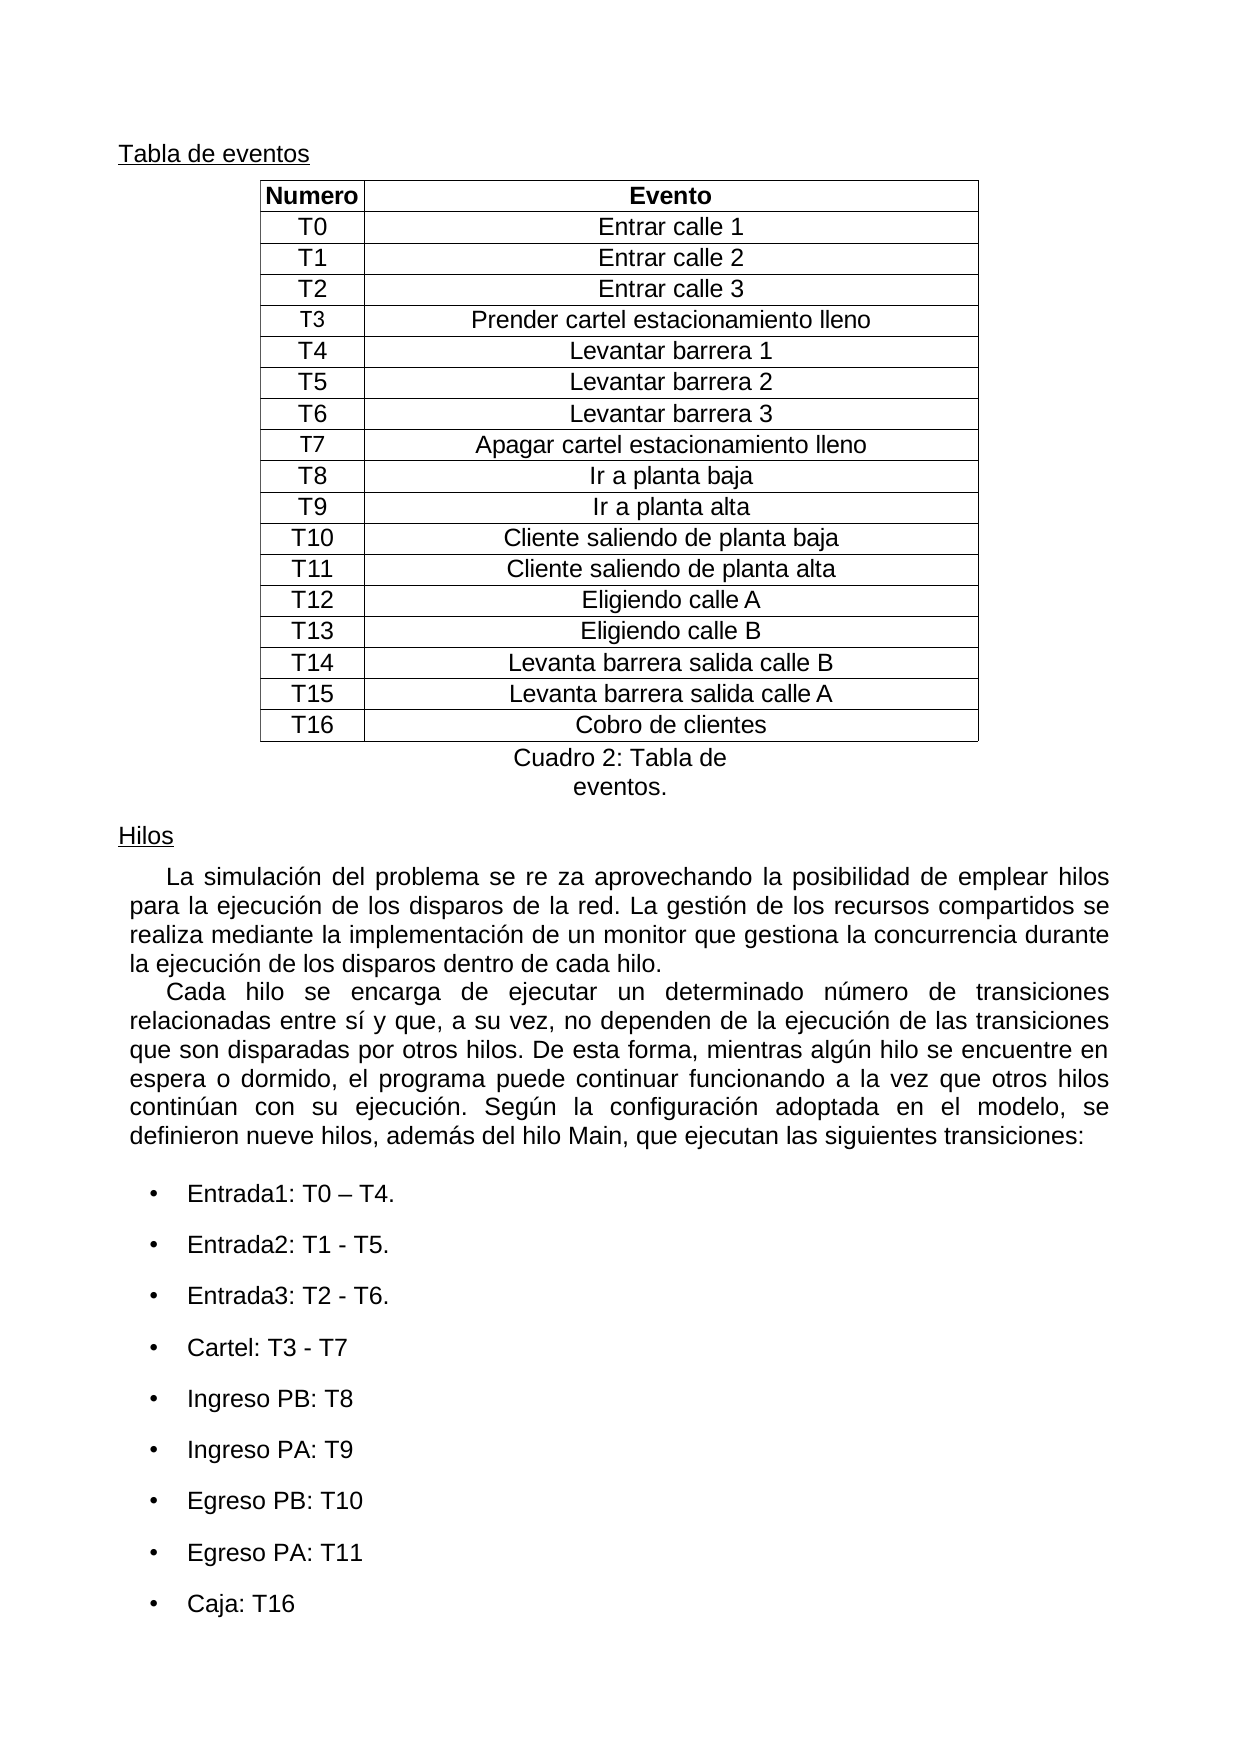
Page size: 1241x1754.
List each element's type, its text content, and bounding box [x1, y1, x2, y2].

list Ingreso PA: T9 [149, 1435, 1122, 1464]
text Cuadro 2: Tabla de eventos. [472, 742, 768, 800]
list Entrada3: T2 - T6. [149, 1281, 1122, 1310]
subtitle Hilos [118, 821, 1122, 850]
text Cada hilo se encarga de ejecutar un determinado número de transiciones relacionadas entre sí y que, a su vez, no dependen de la ejecución de las transiciones que son disparadas por otros hilos. De esta forma, mientras algún hilo se encuentre en espera o dormido, el programa puede continuar funcionando a la vez que otros hilos continúan con su ejecución. Según la configuración adoptada en el modelo, se definieron nueve hilos, además del hilo Main, que ejecutan las siguientes transiciones: [129, 977, 1111, 1150]
list Ingreso PB: T8 [149, 1384, 1122, 1413]
subtitle Tabla de eventos [118, 139, 1122, 168]
list Egreso PB: T10 [149, 1486, 1122, 1515]
list Egreso PA: T11 [149, 1537, 1122, 1566]
text La simulación del problema se re za aprovechando la posibilidad de emplear hilos para la ejecución de los disparos de la red. La gestión de los recursos compartidos se realiza mediante la implementación de un monitor que gestiona la concurrencia durante la ejecución de los disparos dentro de cada hilo. [129, 862, 1111, 977]
list Caja: T16 [149, 1589, 1122, 1618]
list Entrada1: T0 – T4. [149, 1179, 1122, 1208]
list Entrada2: T1 - T5. [149, 1230, 1122, 1259]
list Cartel: T3 - T7 [149, 1332, 1122, 1361]
